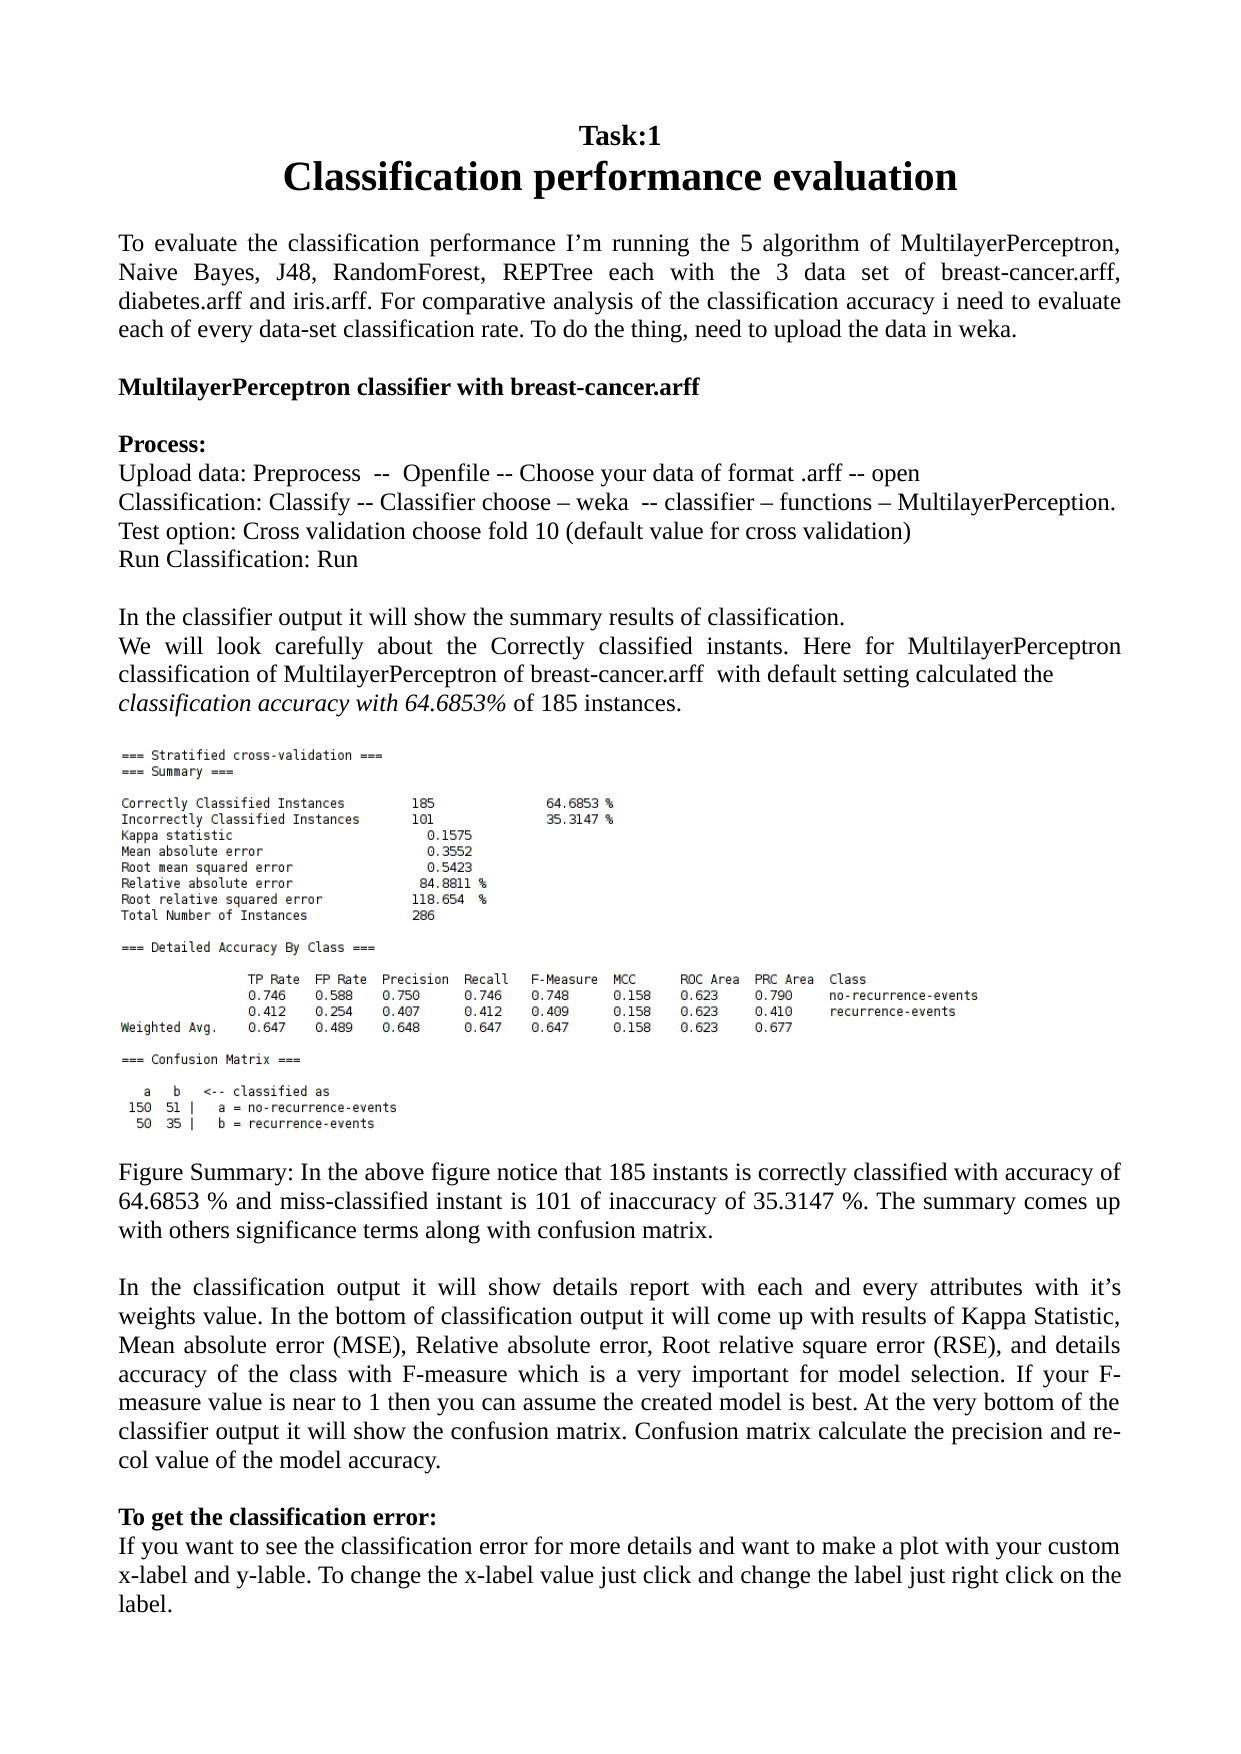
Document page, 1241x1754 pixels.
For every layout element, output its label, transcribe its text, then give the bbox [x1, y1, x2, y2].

text Task:1 [118, 118, 1122, 152]
text In the classification output it will show details report with each and every attributes with it’s weights value. In the bottom of classification output it will come up with results of Kappa Statistic, Mean absolute error (MSE), Relative absolute error, Root relative square error (RSE), and details accuracy of the class with F-measure which is a very important for model selection. If your F-measure value is near to 1 then you can assume the created model is best. At the very bottom of the classifier output it will show the confusion matrix. Confusion matrix calculate the precision and re-col value of the model accuracy. [118, 1272, 1122, 1474]
text Upload data: Preprocess -- Openfile -- Choose your data of format .arff -- open [118, 458, 1122, 487]
text Classification: Classify -- Classifier choose – weka -- classifier – functions – MultilayerPerception. [118, 487, 1122, 516]
text classification accuracy with 64.6853% of 185 instances. [118, 688, 1122, 717]
text Run Classification: Run [118, 544, 1122, 573]
text If you want to see the classification error for more details and want to make a plot with your custom x-label and y-lable. To change the x-label value just click and change the label just right click on the label. [118, 1531, 1122, 1617]
text Process: [118, 429, 1122, 458]
text In the classifier output it will show the summary results of classification. [118, 602, 1122, 631]
text Test option: Cross validation choose fold 10 (default value for cross validation) [118, 516, 1122, 544]
text Figure Summary: In the above figure notice that 185 instants is correctly classified with accuracy of 64.6853 % and miss-classified instant is 101 of inaccuracy of 35.3147 %. The summary comes up with others significance terms along with confusion matrix. [118, 1158, 1122, 1244]
text To get the classification error: [118, 1502, 1122, 1531]
text MultilayerPerceptron classifier with breast-cancer.arff [118, 372, 1122, 401]
picture [118, 745, 1123, 1158]
text Classification performance evaluation [118, 152, 1122, 199]
text To evaluate the classification performance I’m running the 5 algorithm of MultilayerPerceptron, Naive Bayes, J48, RandomForest, REPTree each with the 3 data set of breast-cancer.arff, diabetes.arff and iris.arff. For comparative analysis of the classification accuracy i need to evaluate each of every data-set classification rate. To do the thing, need to upload the data in weka. [118, 228, 1122, 343]
text We will look carefully about the Correctly classified instants. Here for MultilayerPerceptron classification of MultilayerPerceptron of breast-cancer.arff with default setting calculated the [118, 631, 1122, 688]
